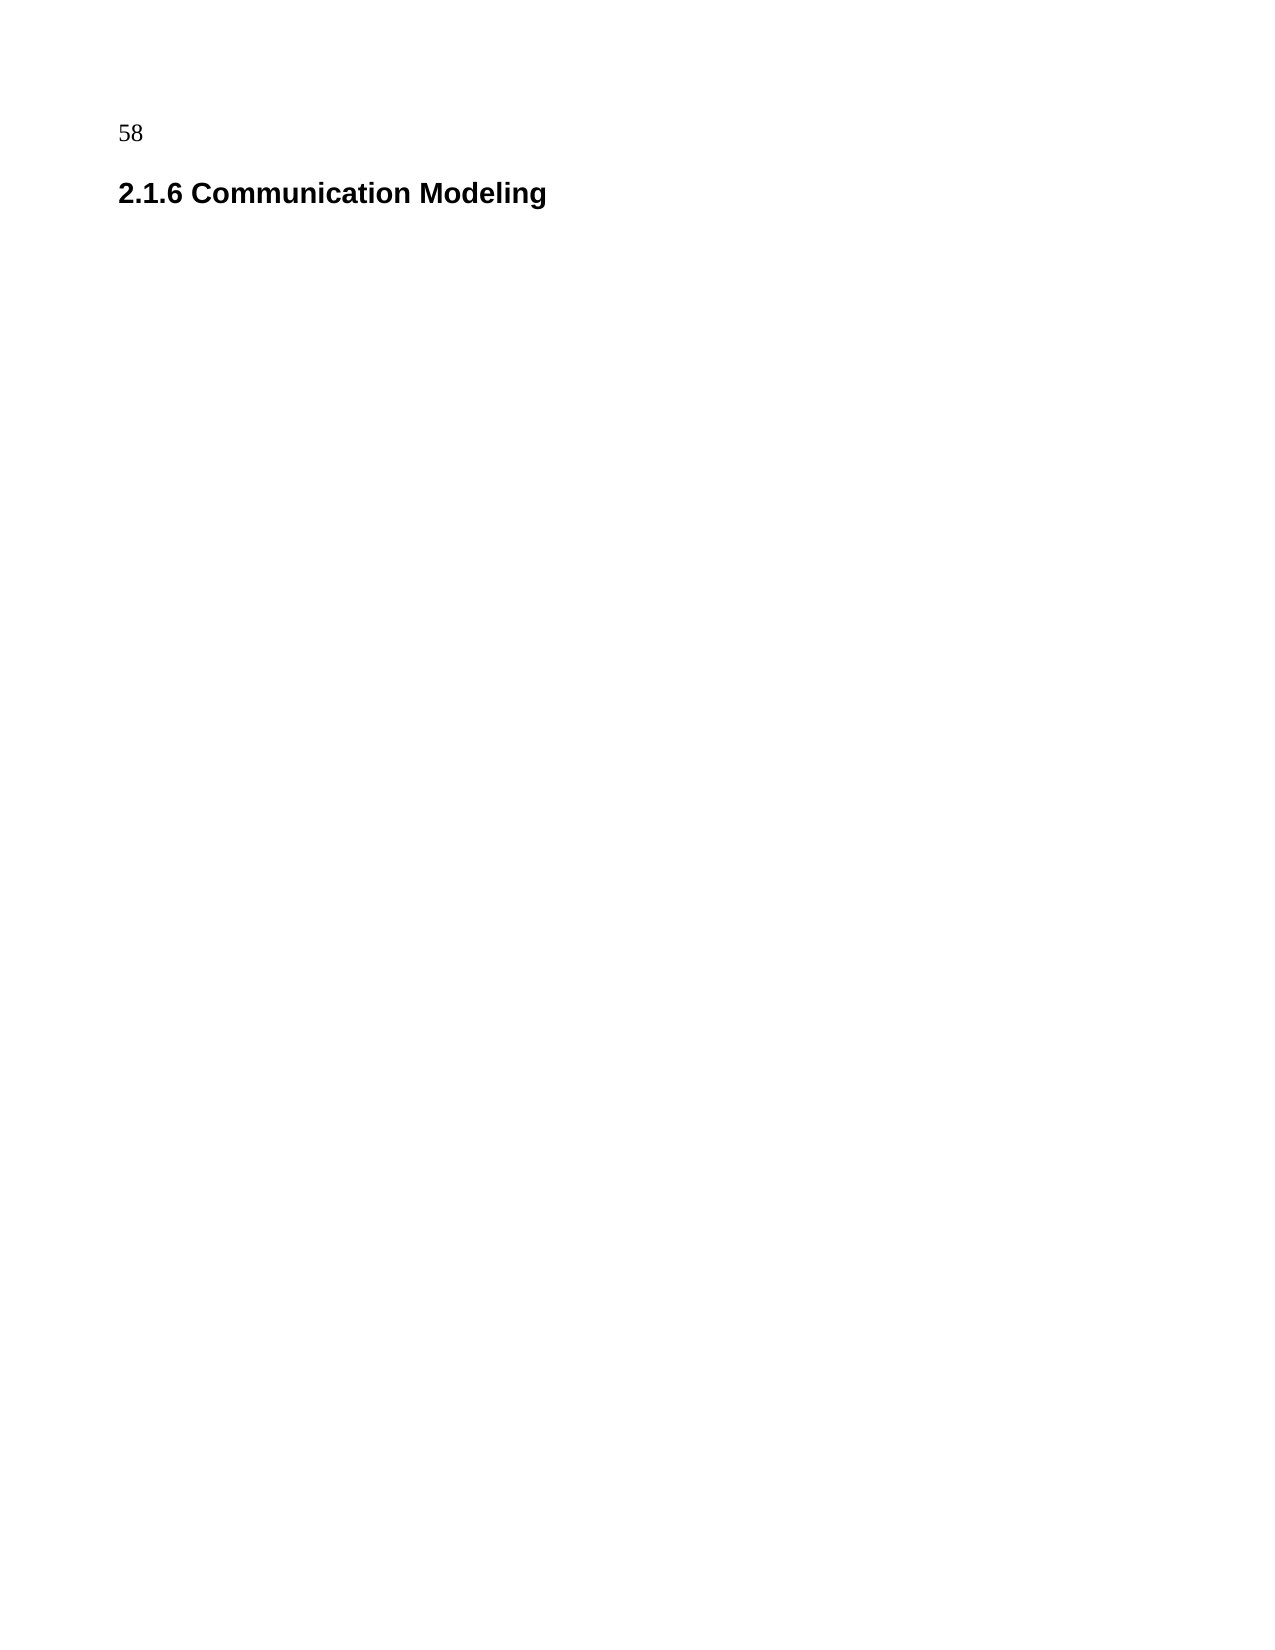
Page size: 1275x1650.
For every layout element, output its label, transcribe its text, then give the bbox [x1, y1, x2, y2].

text 2.1.6 Communication Modeling [118, 176, 1157, 210]
